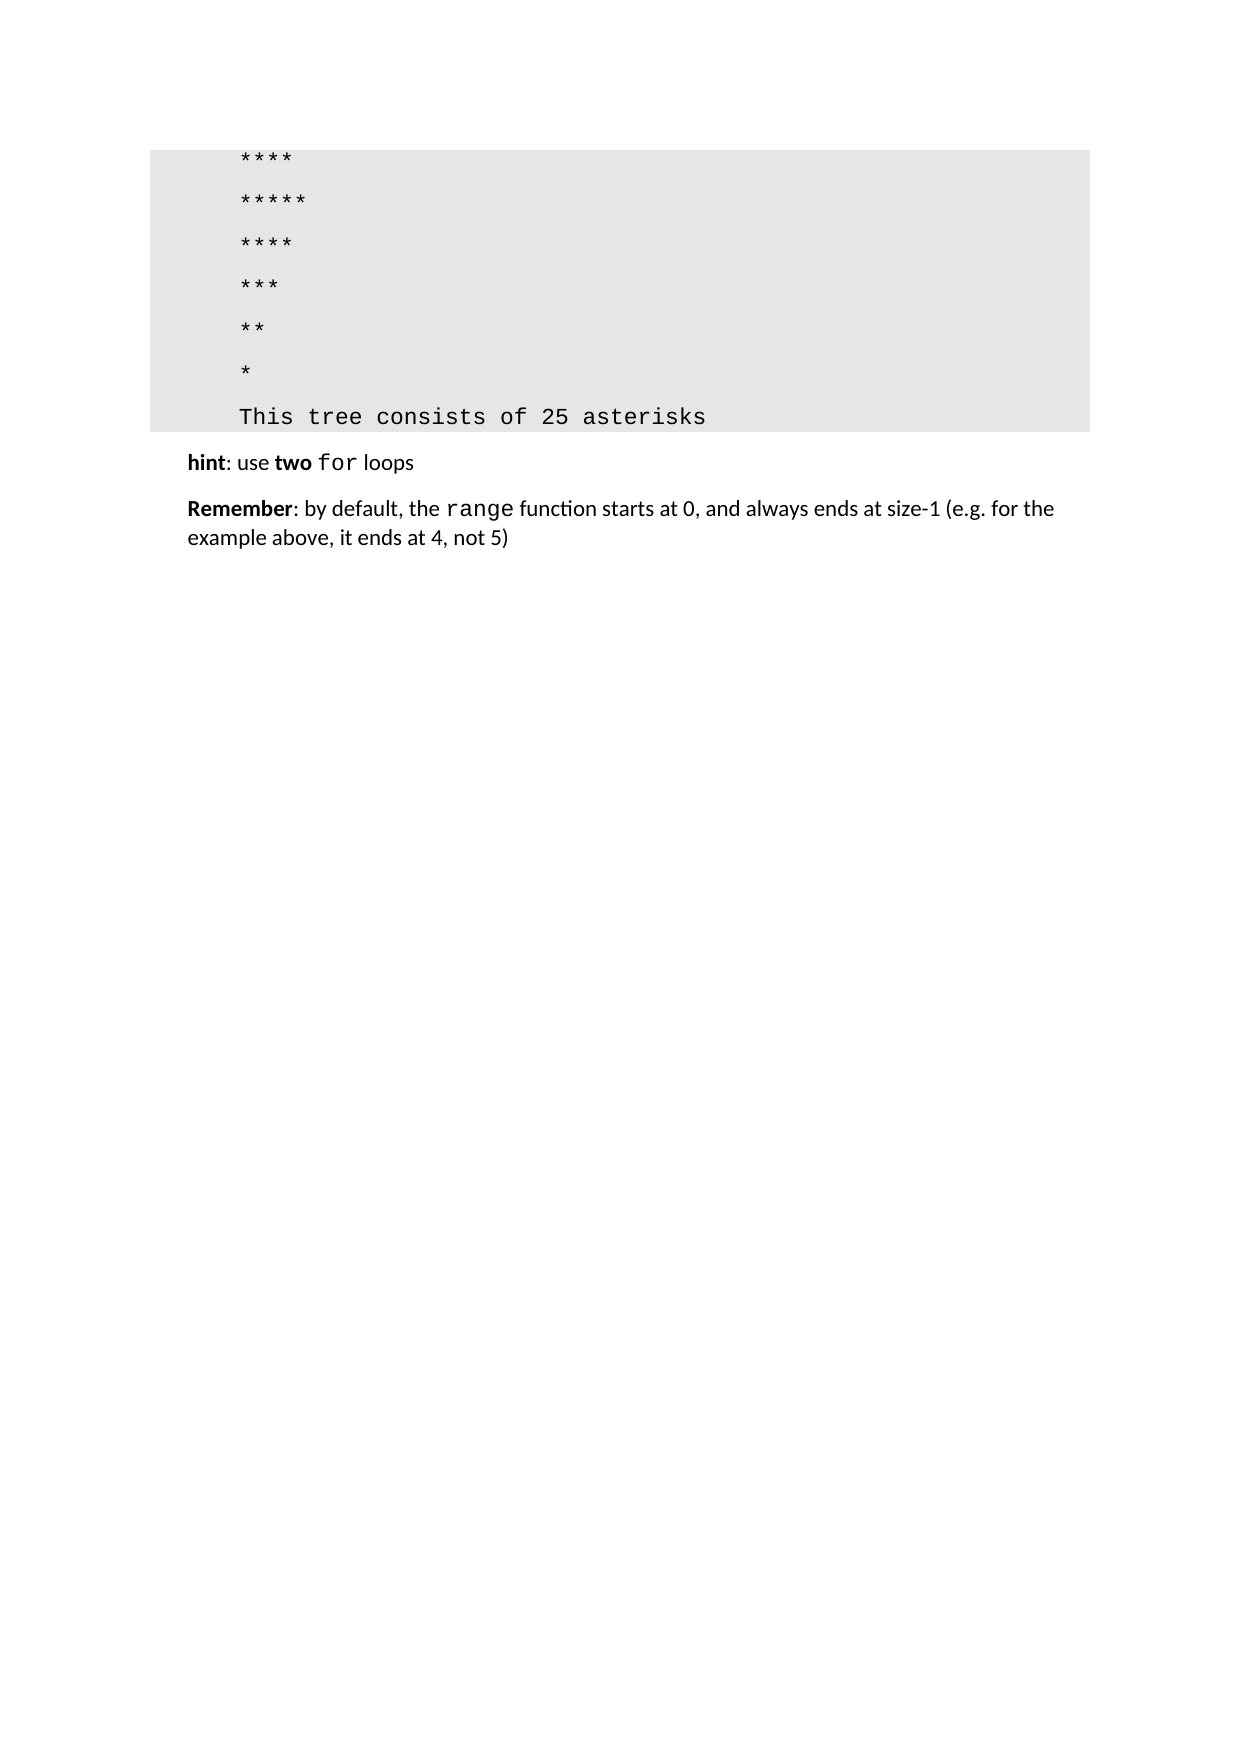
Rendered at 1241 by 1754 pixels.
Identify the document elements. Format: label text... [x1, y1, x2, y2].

text *** [150, 278, 1090, 304]
text **** [150, 150, 1090, 176]
text This tree consists of 25 asterisks [150, 406, 1090, 432]
text hint: use two for loops [187, 448, 1090, 477]
text **** [150, 235, 1090, 261]
text ***** [150, 193, 1090, 218]
text Remember: by default, the range function starts at 0, and always ends at size-1 (e.g. for the example above, it ends at 4, not 5) [187, 494, 1090, 551]
text ** [150, 320, 1090, 346]
text * [150, 363, 1090, 389]
